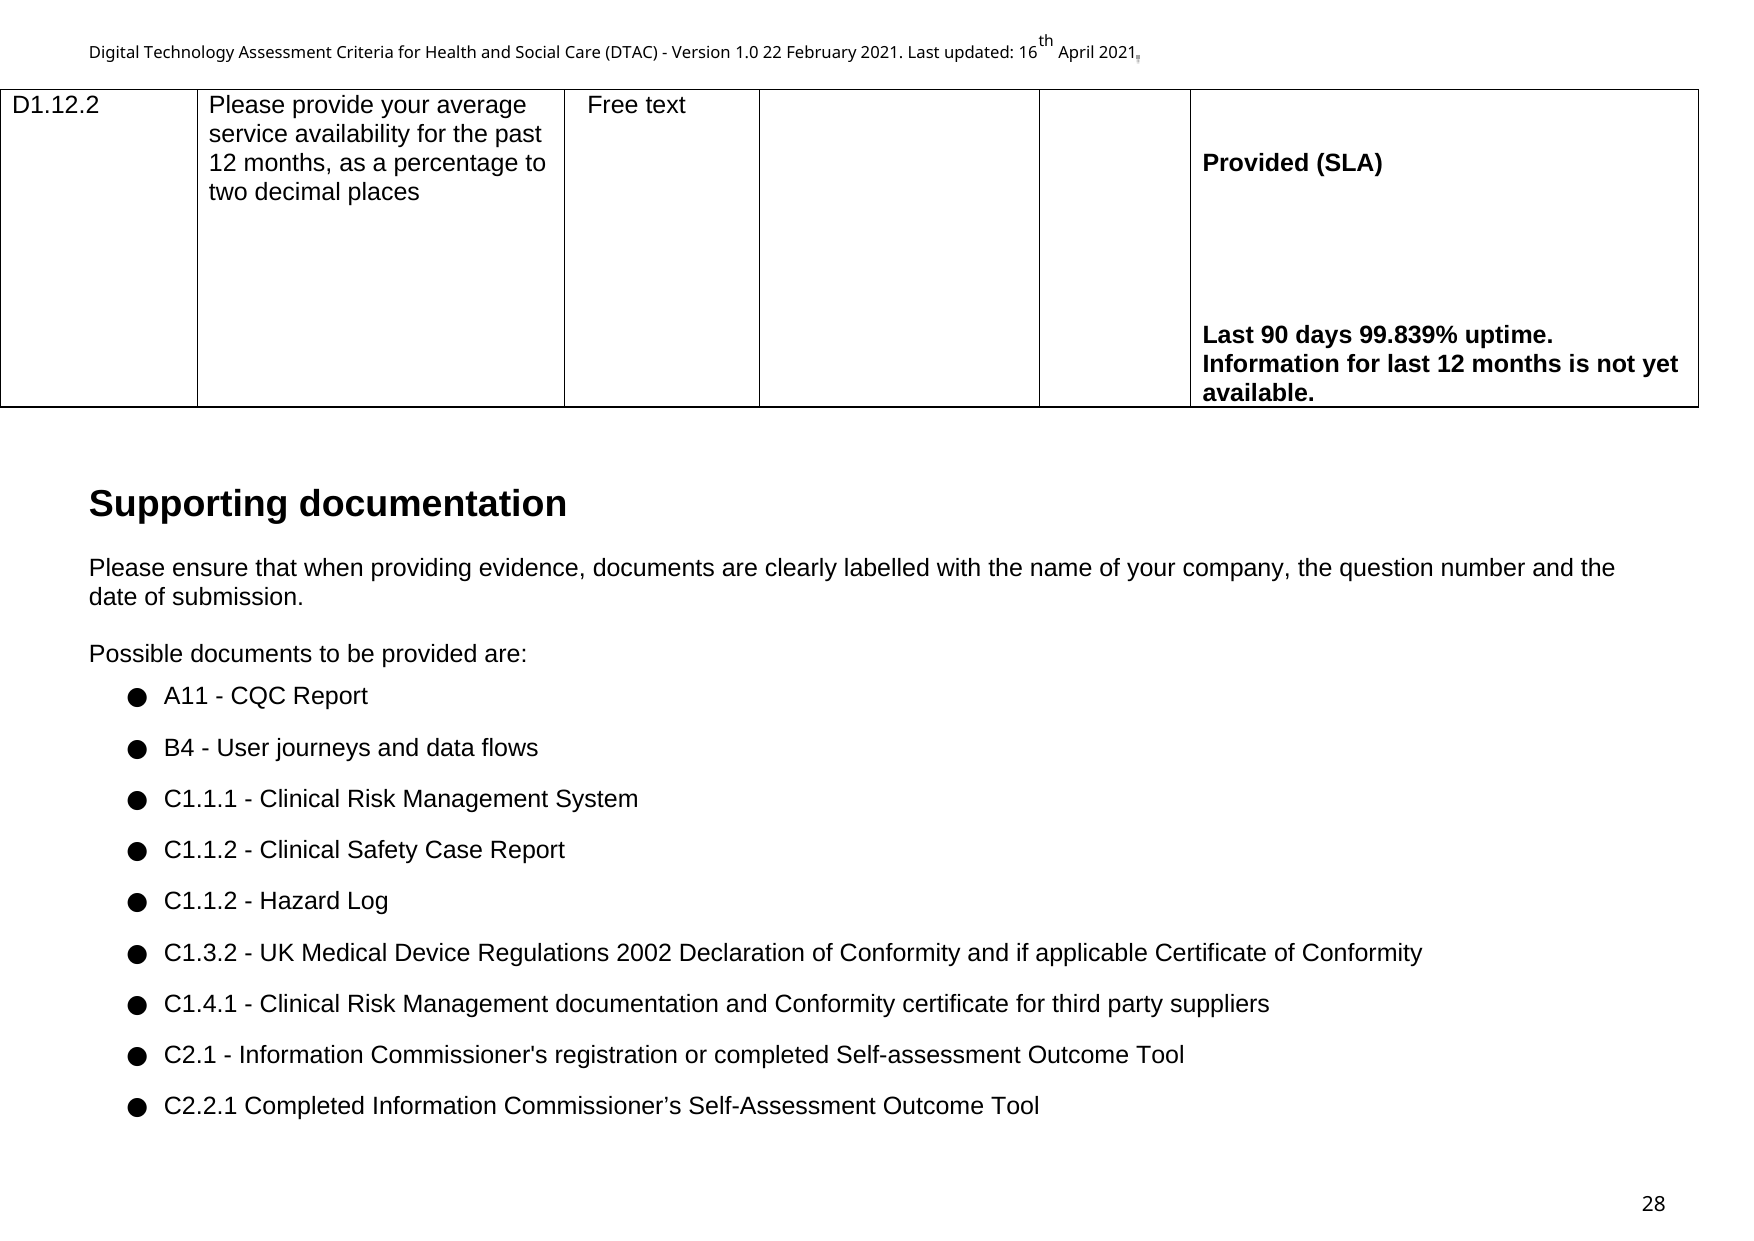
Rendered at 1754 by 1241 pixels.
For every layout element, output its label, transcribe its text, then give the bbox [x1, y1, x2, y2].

list C2.2.1 Completed Information Commissioner’s Self-Assessment Outcome Tool [126, 1078, 1665, 1129]
text Please ensure that when providing evidence, documents are clearly labelled with the name of your company, the question number and the date of submission. [89, 553, 1665, 610]
text Possible documents to be provided are: [89, 639, 1665, 668]
table_cell Please provide your average service availability for the past 12 months, as a percentage to two decimal places [198, 90, 564, 406]
table_cell Free text [565, 90, 759, 406]
list C1.3.2 - UK Medical Device Regulations 2002 Declaration of Conformity and if applicable Certificate of Conformity [126, 924, 1665, 975]
list C1.1.2 - Clinical Safety Case Report [126, 822, 1665, 873]
table_cell Provided (SLA) Last 90 days 99.839% uptime. Information for last 12 months is not yet available. [1191, 90, 1698, 406]
list C1.1.2 - Hazard Log [126, 873, 1665, 924]
list C1.4.1 - Clinical Risk Management documentation and Conformity certificate for third party suppliers [126, 975, 1665, 1027]
list C1.1.1 - Clinical Risk Management System [126, 770, 1665, 822]
table_cell D1.12.2 [1, 90, 197, 406]
list B4 - User journeys and data flows [126, 719, 1665, 770]
subtitle Supporting documentation [89, 438, 1343, 524]
table_cell [1040, 90, 1190, 406]
list A11 - CQC Report [126, 668, 1665, 719]
list C2.1 - Information Commissioner's registration or completed Self-assessment Outcome Tool [126, 1027, 1665, 1078]
table_cell [760, 90, 1039, 406]
